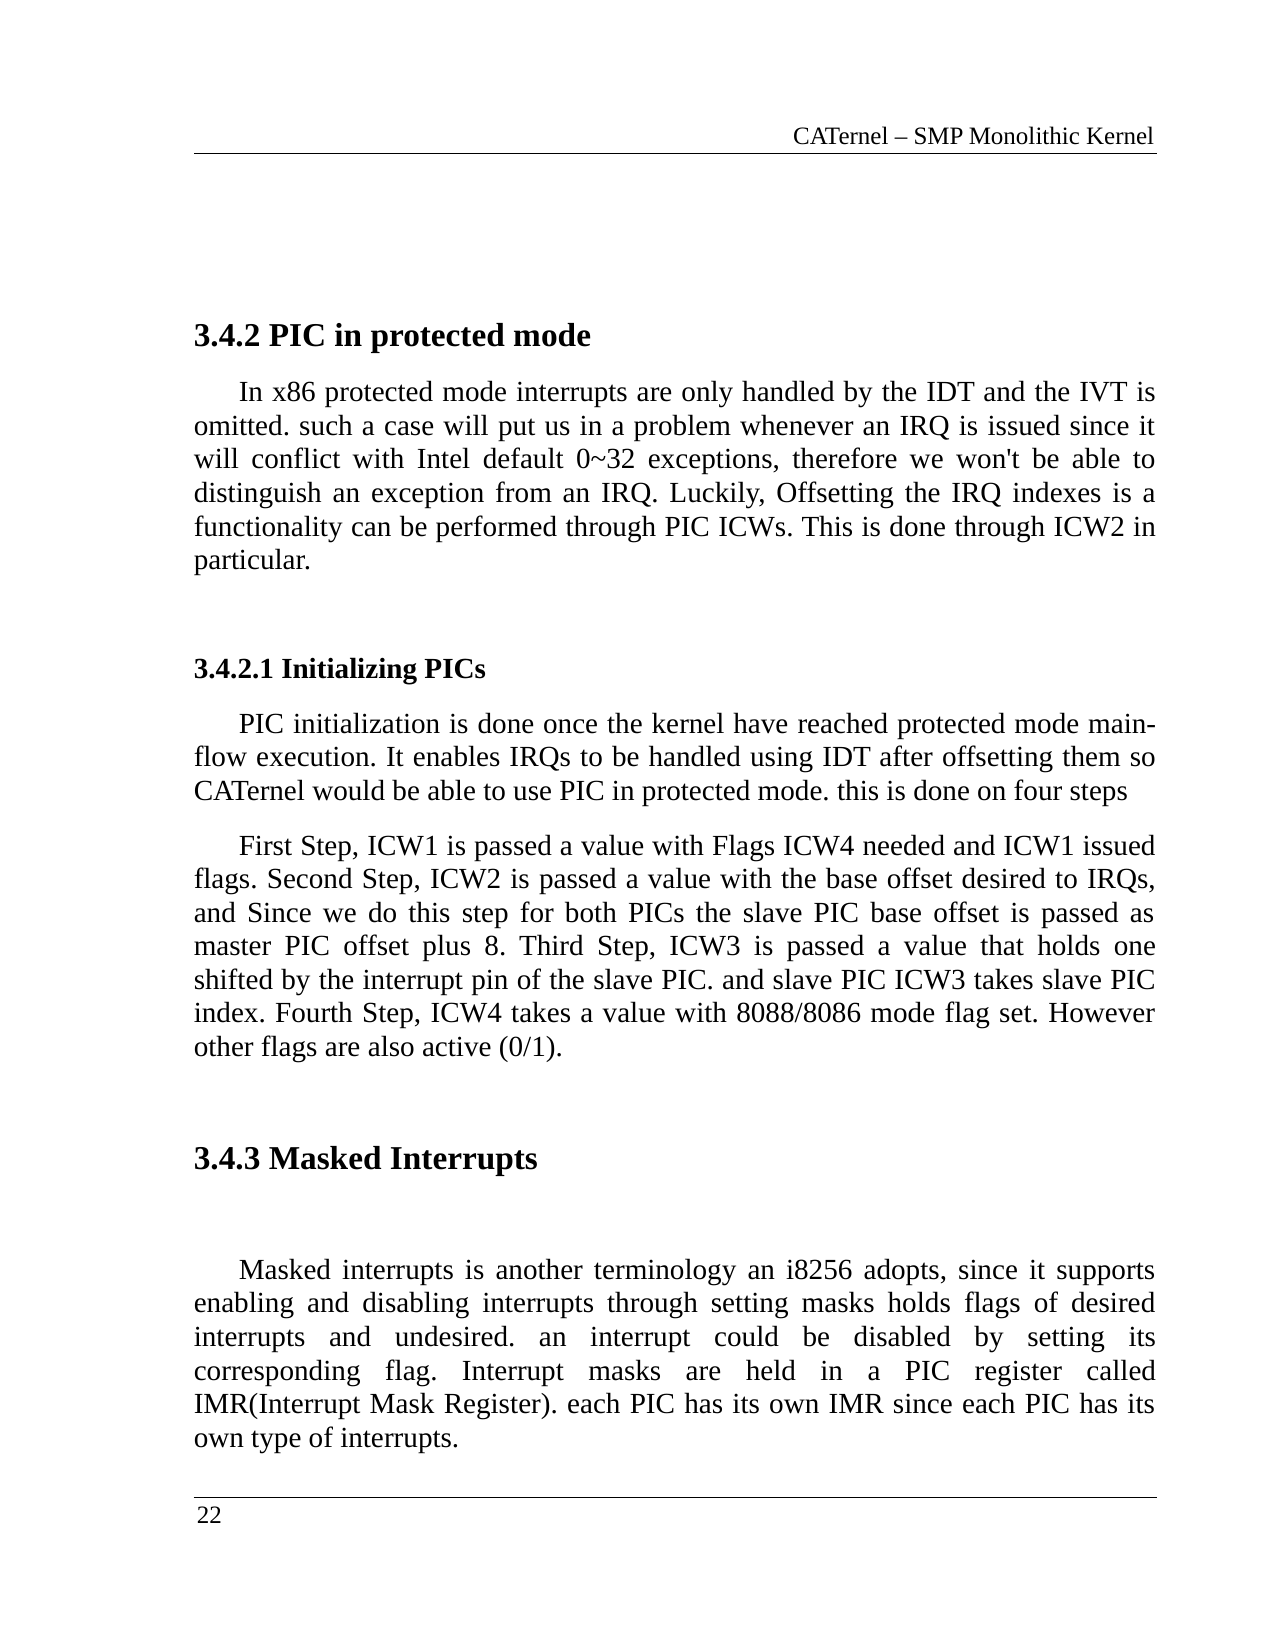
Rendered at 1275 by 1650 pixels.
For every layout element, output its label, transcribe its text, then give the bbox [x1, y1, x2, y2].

text Masked interrupts is another terminology an i8256 adopts, since it supports enabling and disabling interrupts through setting masks holds flags of desired interrupts and undesired. an interrupt could be disabled by setting its corresponding flag. Interrupt masks are held in a PIC register called IMR(Interrupt Mask Register). each PIC has its own IMR since each PIC has its own type of interrupts. [193, 1252, 1157, 1453]
text PIC initialization is done once the kernel have reached protected mode main-flow execution. It enables IRQs to be handled using IDT after offsetting them so CATernel would be able to use PIC in protected mode. this is done on four steps [193, 706, 1157, 807]
text First Step, ICW1 is passed a value with Flags ICW4 needed and ICW1 issued flags. Second Step, ICW2 is passed a value with the base offset desired to IRQs, and Since we do this step for both PICs the slave PIC base offset is passed as master PIC offset plus 8. Third Step, ICW3 is passed a value that holds one shifted by the interrupt pin of the slave PIC. and slave PIC ICW3 takes slave PIC index. Fourth Step, ICW4 takes a value with 8088/8086 mode flag set. However other flags are also active (0/1). [193, 828, 1157, 1062]
text 3.4.2.1 Initializing PICs [193, 651, 1157, 685]
text In x86 protected mode interrupts are only handled by the IDT and the IVT is omitted. such a case will put us in a problem whenever an IRQ is issued since it will conflict with Intel default 0~32 exceptions, therefore we won't be able to distinguish an exception from an IRQ. Luckily, Offsetting the IRQ indexes is a functionality can be performed through PIC ICWs. This is done through ICW2 in particular. [193, 374, 1157, 576]
text 3.4.3 Masked Interrupts [193, 1138, 1157, 1176]
text 3.4.2 PIC in protected mode [193, 315, 1157, 353]
